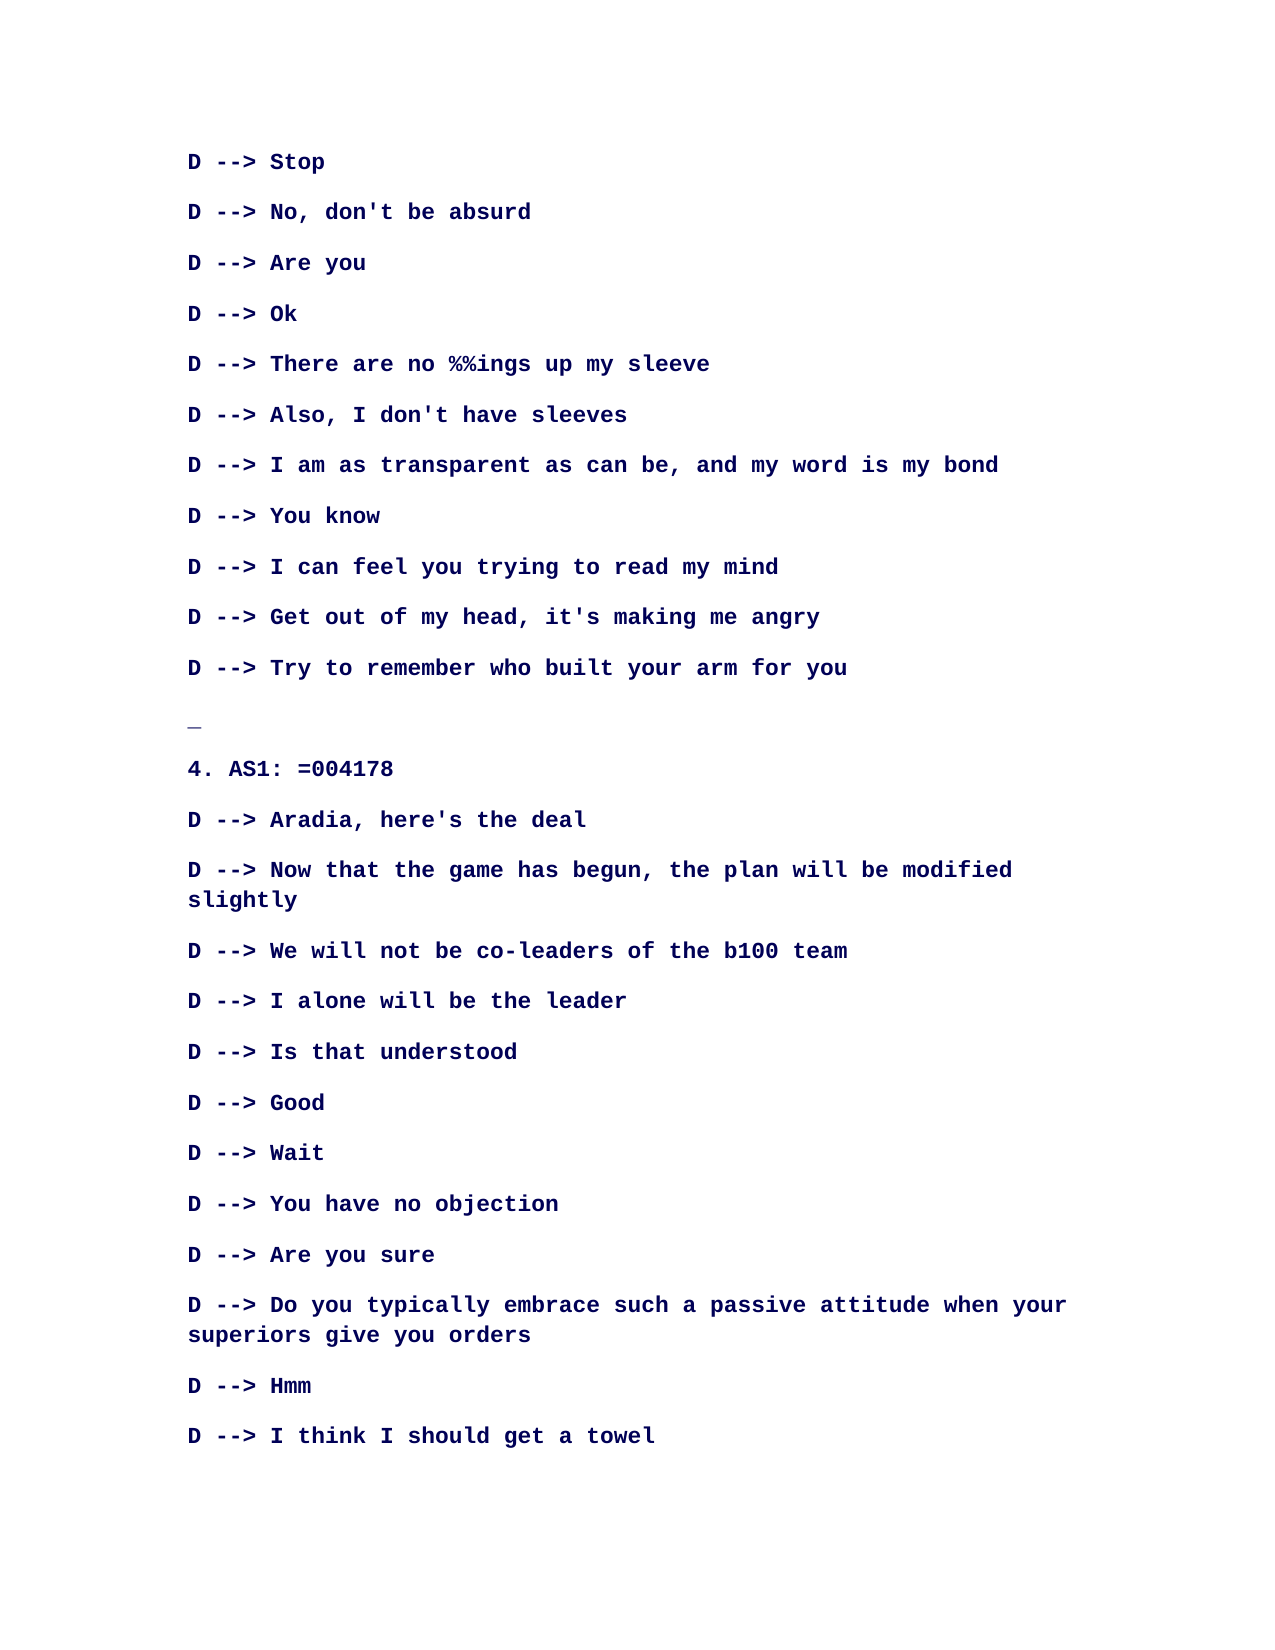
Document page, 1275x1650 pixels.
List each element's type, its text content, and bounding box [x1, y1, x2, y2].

text _ [187, 707, 1087, 733]
text D --> We will not be co-leaders of the b100 team [187, 939, 1087, 965]
text D --> Good [187, 1091, 1087, 1117]
text D --> Ok [187, 302, 1087, 328]
text D --> Wait [187, 1142, 1087, 1168]
text D --> Is that understood [187, 1040, 1087, 1066]
text D --> Try to remember who built your arm for you [187, 656, 1087, 682]
text D --> Do you typically embrace such a passive attitude when your superiors give you orders [187, 1293, 1087, 1349]
text D --> You have no objection [187, 1192, 1087, 1218]
text D --> No, don't be absurd [187, 201, 1087, 227]
text D --> Are you [187, 251, 1087, 277]
text D --> Now that the game has begun, the plan will be modified slightly [187, 859, 1087, 914]
text D --> I think I should get a towel [187, 1424, 1087, 1451]
text D --> Get out of my head, it's making me angry [187, 606, 1087, 632]
text 4. AS1: =004178 [187, 757, 1087, 783]
text D --> There are no %%ings up my sleeve [187, 352, 1087, 378]
text D --> Are you sure [187, 1243, 1087, 1269]
text D --> I am as transparent as can be, and my word is my bond [187, 454, 1087, 480]
text D --> Stop [187, 150, 1087, 176]
text D --> I alone will be the leader [187, 990, 1087, 1016]
text D --> Hmm [187, 1374, 1087, 1400]
text D --> Also, I don't have sleeves [187, 403, 1087, 429]
text D --> Aradia, here's the deal [187, 808, 1087, 834]
text D --> I can feel you trying to read my mind [187, 555, 1087, 581]
text D --> You know [187, 504, 1087, 530]
